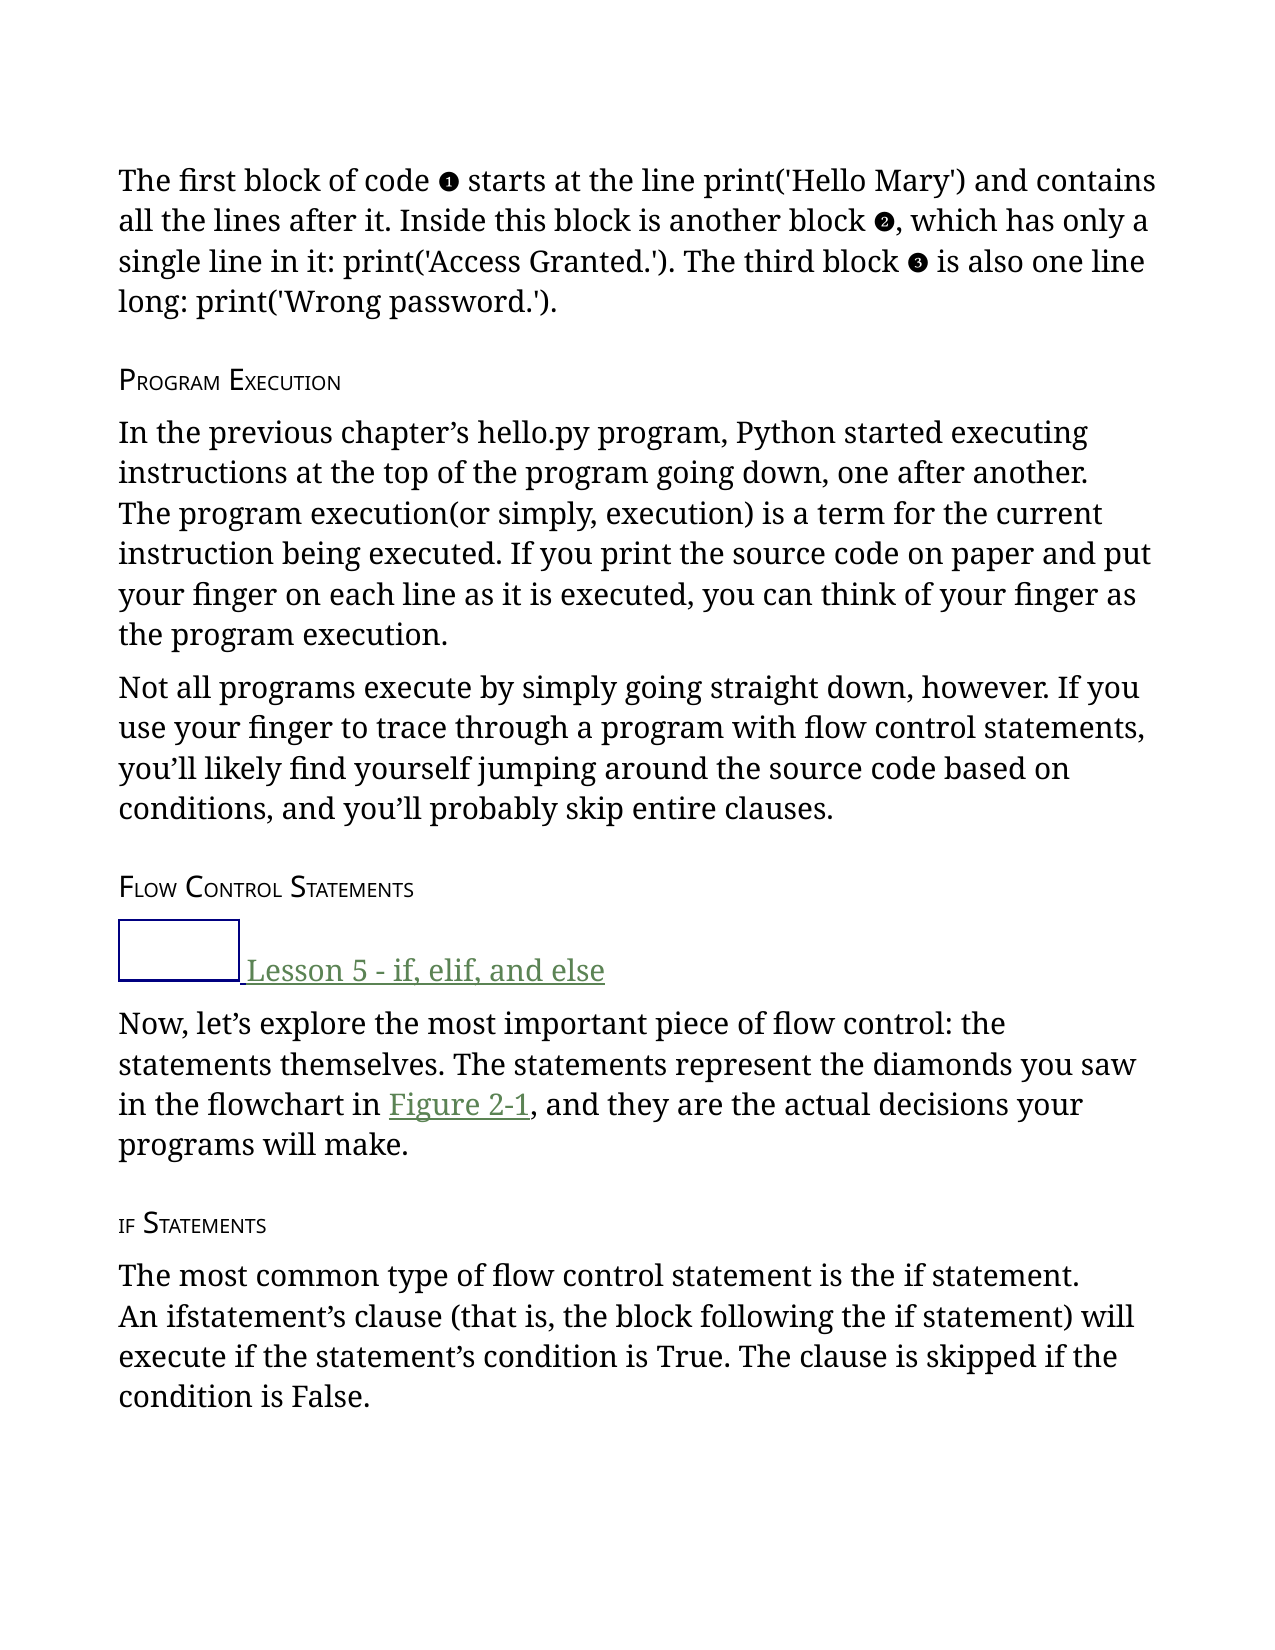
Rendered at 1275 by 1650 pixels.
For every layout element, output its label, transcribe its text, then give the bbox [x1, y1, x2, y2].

text In the previous chapter’s hello.py program, Python started executing instructions at the top of the program going down, one after another. The program execution(or simply, execution) is a term for the current instruction being executed. If you print the source code on paper and put your finger on each line as it is executed, you can think of your finger as the program execution. [118, 411, 1157, 654]
subtitle if Statements [118, 1202, 1157, 1242]
subtitle Program Execution [118, 358, 1157, 399]
subtitle Flow Control Statements [118, 866, 1157, 906]
text The most common type of flow control statement is the if statement. An ifstatement’s clause (that is, the block following the if statement) will execute if the statement’s condition is True. The clause is skipped if the condition is False. [118, 1255, 1157, 1417]
text Not all programs execute by simply going straight down, however. If you use your finger to trace through a program with flow control statements, you’ll likely find yourself jumping around the source code based on conditions, and you’ll probably skip entire clauses. [118, 666, 1157, 828]
text Now, let’s explore the most important piece of flow control: the statements themselves. The statements represent the diamonds you saw in the flowchart in Figure 2-1, and they are the actual decisions your programs will make. [118, 1003, 1157, 1164]
text Lesson 5 - if, elif, and else [118, 918, 1157, 990]
text The first block of code ❶ starts at the line print('Hello Mary') and contains all the lines after it. Inside this block is another block ❷, which has only a single line in it: print('Access Granted.'). The third block ❸ is also one line long: print('Wrong password.'). [118, 159, 1157, 321]
